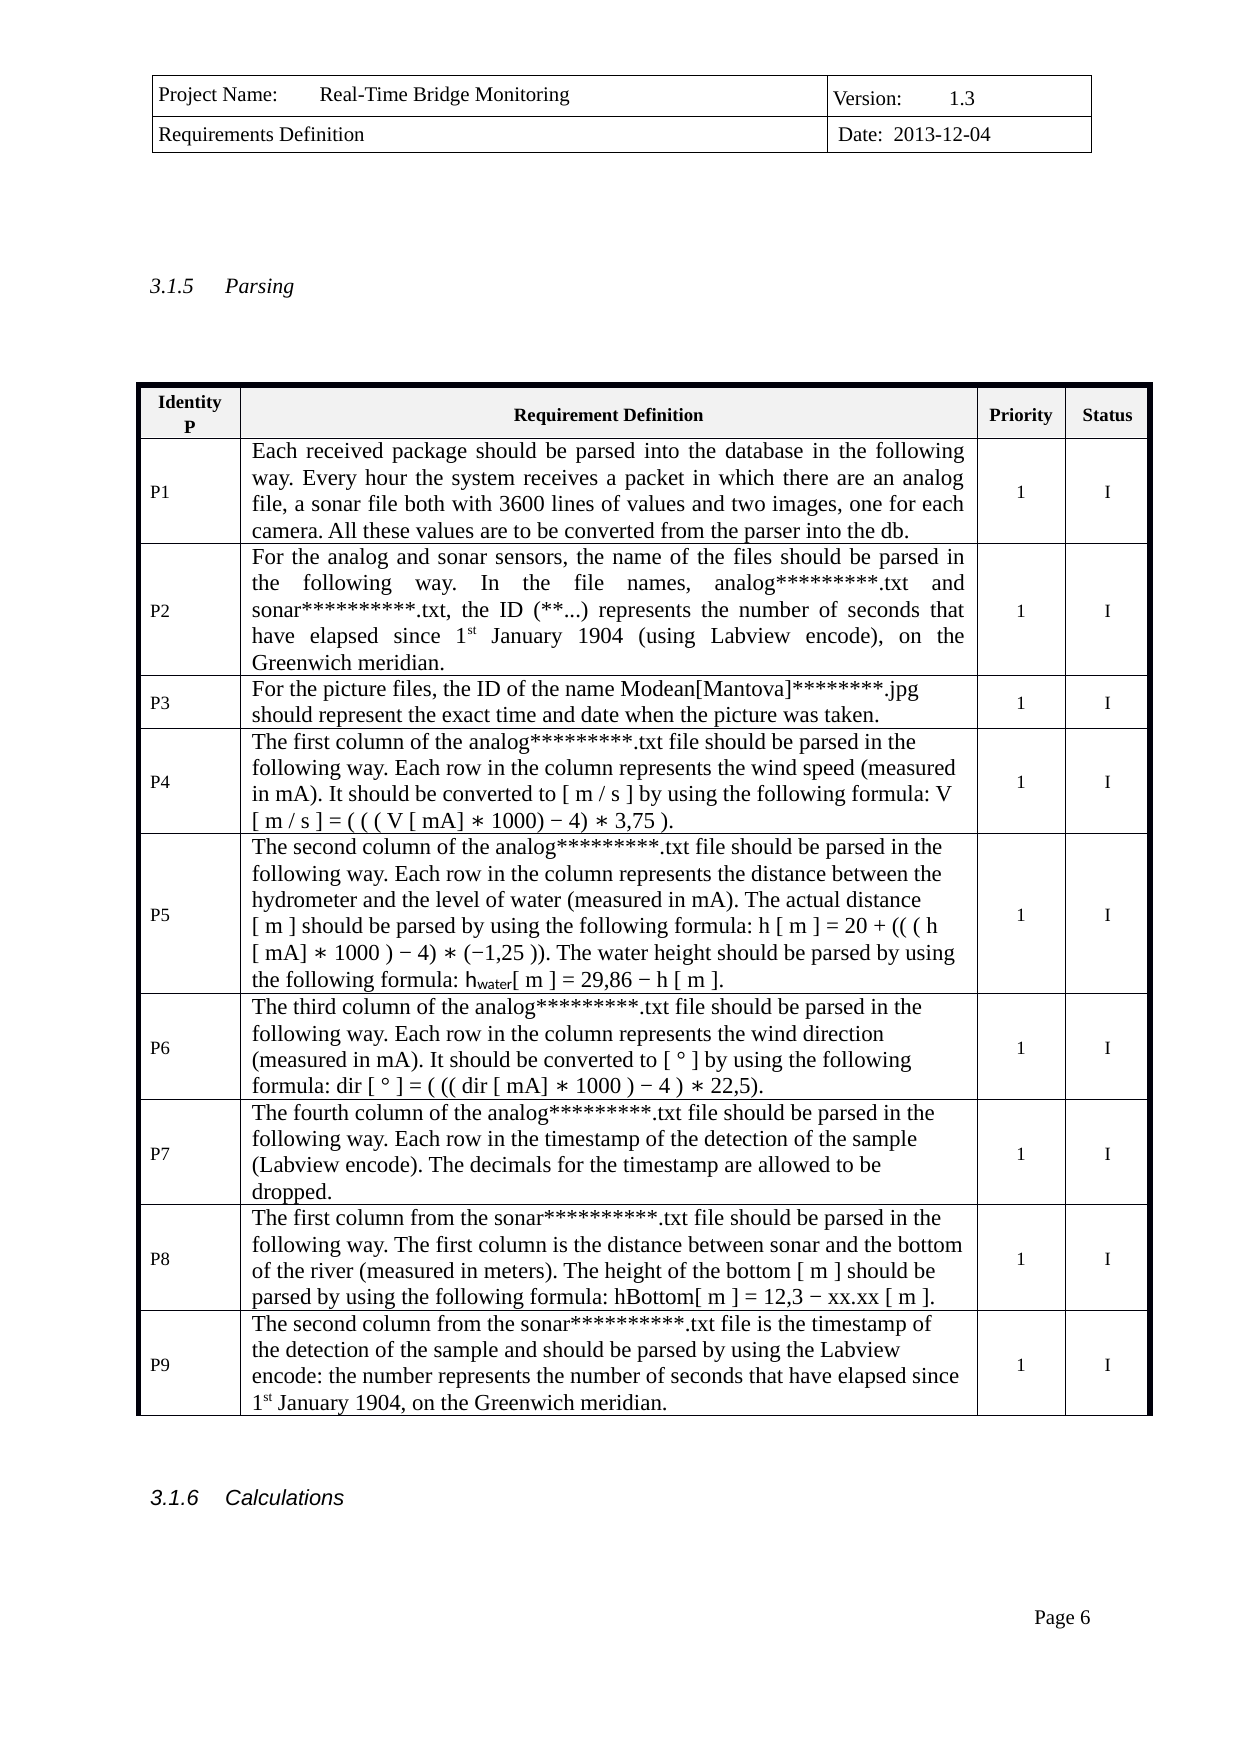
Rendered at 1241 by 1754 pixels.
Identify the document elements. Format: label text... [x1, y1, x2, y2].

table_cell P7 [141, 1100, 240, 1204]
table_cell I [1066, 676, 1147, 728]
table_cell 1 [978, 729, 1065, 833]
table_cell The third column of the analog*********.txt file should be parsed in the following way. Each row in the column represents the wind direction (measured in mA). It should be converted to [ ° ] by using the following formula: dir [ ° ] = ( (( dir [ mA] ∗ 1000 ) − 4 ) ∗ 22,5). [241, 994, 977, 1099]
table_cell I [1066, 729, 1147, 833]
table_cell P8 [141, 1205, 240, 1310]
table_cell For the analog and sonar sensors, the name of the files should be parsed in the following way. In the file names, analog*********.txt and sonar**********.txt, the ID (**...) represents the number of seconds that have elapsed since 1st January 1904 (using Labview encode), on the Greenwich meridian. [241, 544, 977, 675]
table_cell 1 [978, 1205, 1065, 1310]
table_cell 1 [978, 439, 1065, 543]
table_cell 1 [978, 1100, 1065, 1204]
table_cell P9 [141, 1311, 240, 1415]
table_cell 1 [978, 676, 1065, 728]
subtitle Parsing [150, 273, 1090, 298]
table_header Identity P [141, 388, 240, 437]
table_cell I [1066, 994, 1147, 1099]
table_cell The first column of the analog*********.txt file should be parsed in the following way. Each row in the column represents the wind speed (measured in mA). It should be converted to [ m / s ] by using the following formula: V [ m / s ] = ( ( ( V [ mA] ∗ 1000) − 4) ∗ 3,75 ). [241, 729, 977, 833]
table_cell I [1066, 1205, 1147, 1310]
table_cell Each received package should be parsed into the database in the following way. Every hour the system receives a packet in which there are an analog file, a sonar file both with 3600 lines of values and two images, one for each camera. All these values are to be converted from the parser into the db. [241, 439, 977, 543]
subtitle Calculations [150, 1485, 1090, 1511]
table_cell P5 [141, 834, 240, 993]
table_cell The fourth column of the analog*********.txt file should be parsed in the following way. Each row in the timestamp of the detection of the sample (Labview encode). The decimals for the timestamp are allowed to be dropped. [241, 1100, 977, 1204]
table_cell P6 [141, 994, 240, 1099]
table_cell 1 [978, 994, 1065, 1099]
table_cell P2 [141, 544, 240, 675]
table_cell I [1066, 544, 1147, 675]
table_cell I [1066, 1311, 1147, 1415]
table_cell The second column of the analog*********.txt file should be parsed in the following way. Each row in the column represents the distance between the hydrometer and the level of water (measured in mA). The actual distance [ m ] should be parsed by using the following formula: h [ m ] = 20 + (( ( h [ mA] ∗ 1000 ) − 4) ∗ (−1,25 )). The water height should be parsed by using the following formula: hwater[ m ] = 29,86 − h [ m ]. [241, 834, 977, 993]
table_header Status [1066, 388, 1147, 437]
table_cell 1 [978, 834, 1065, 993]
table_cell The first column from the sonar**********.txt file should be parsed in the following way. The first column is the distance between sonar and the bottom of the river (measured in meters). The height of the bottom [ m ] should be parsed by using the following formula: hBottom[ m ] = 12,3 − xx.xx [ m ]. [241, 1205, 977, 1310]
table_cell For the picture files, the ID of the name Modean[Mantova]********.jpg should represent the exact time and date when the picture was taken. [241, 676, 977, 728]
table_cell I [1066, 1100, 1147, 1204]
table_header Requirement Definition [241, 388, 977, 437]
table_cell P1 [141, 439, 240, 543]
table_cell I [1066, 439, 1147, 543]
table_cell 1 [978, 1311, 1065, 1415]
table_cell 1 [978, 544, 1065, 675]
table_cell P3 [141, 676, 240, 728]
table_header Priority [978, 388, 1065, 437]
table_cell I [1066, 834, 1147, 993]
table_cell The second column from the sonar**********.txt file is the timestamp of the detection of the sample and should be parsed by using the Labview encode: the number represents the number of seconds that have elapsed since 1st January 1904, on the Greenwich meridian. [241, 1311, 977, 1415]
table_cell P4 [141, 729, 240, 833]
